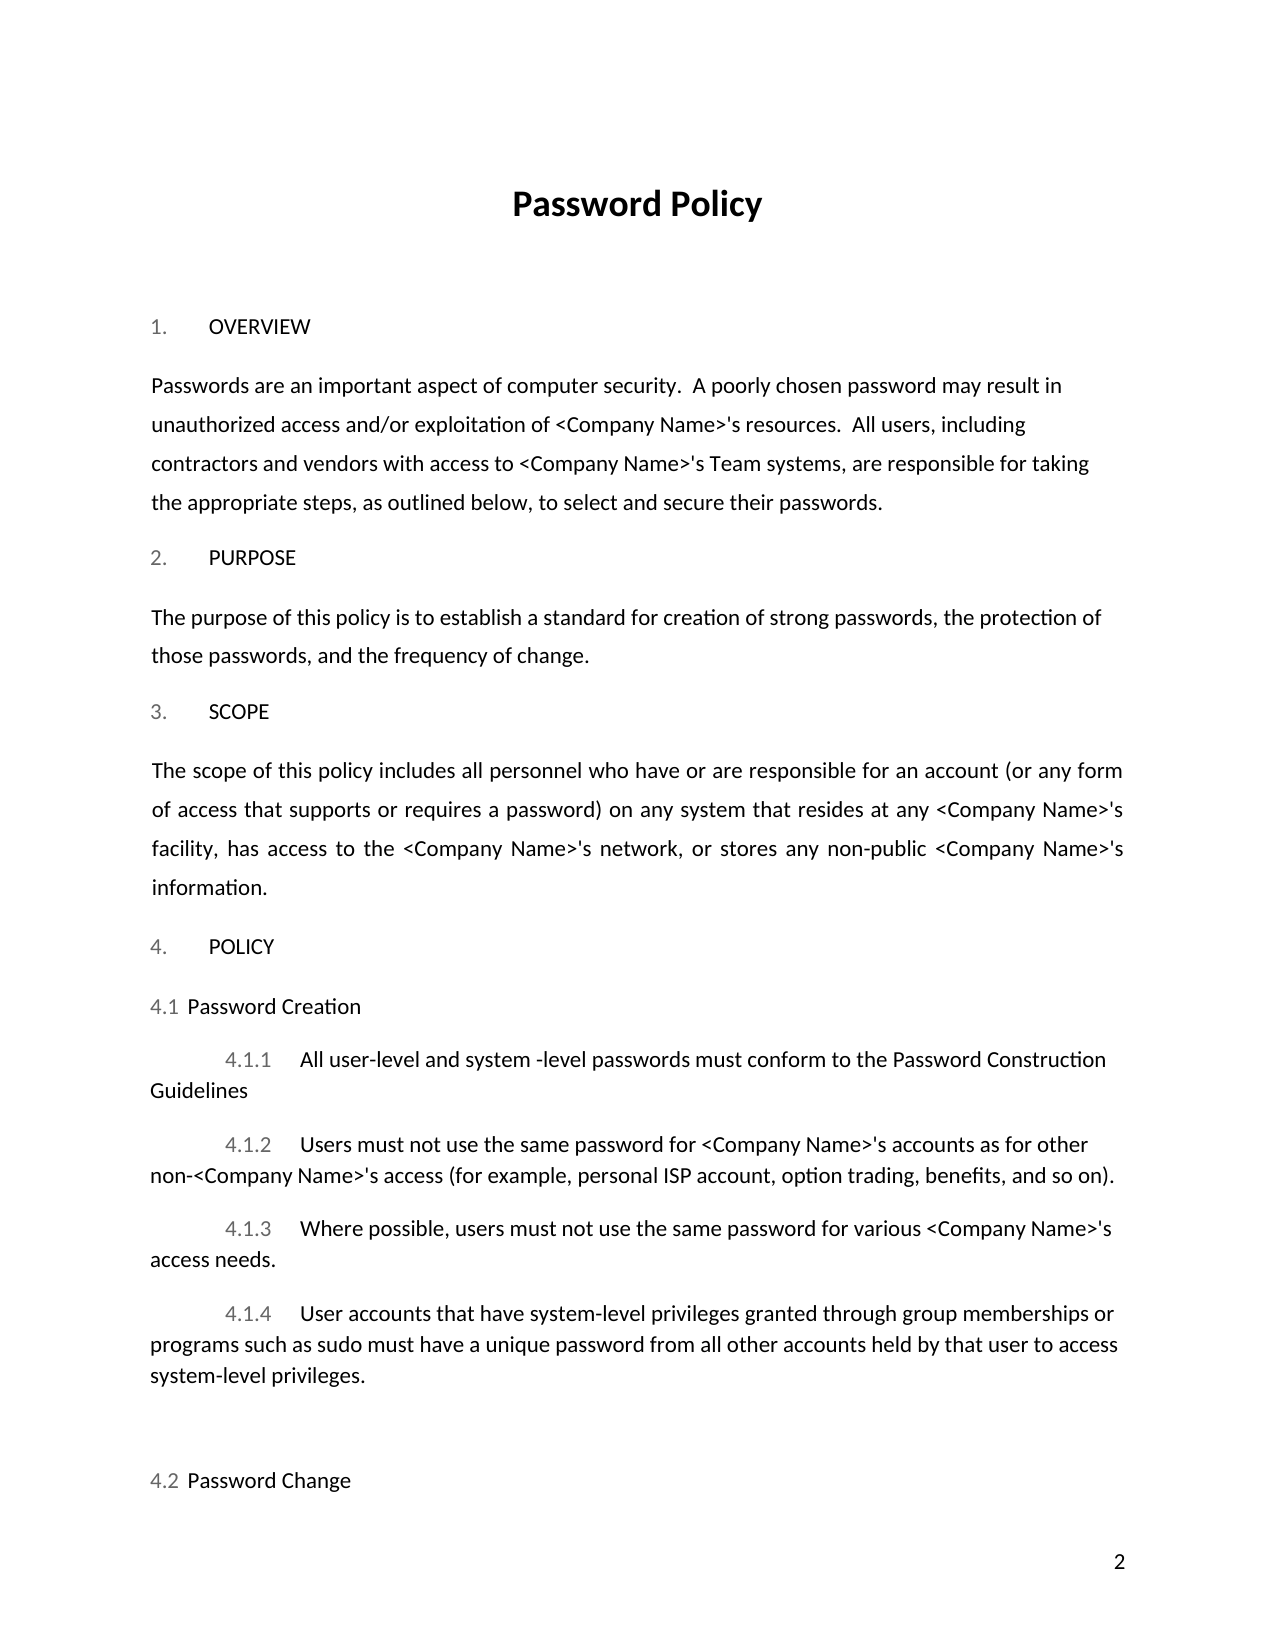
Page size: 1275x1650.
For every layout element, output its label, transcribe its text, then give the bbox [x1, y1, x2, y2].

list POLICY [150, 932, 1125, 960]
text Password Policy [150, 179, 1125, 225]
list All user-level and system -level passwords must conform to the Password Construction Guidelines [150, 1045, 1125, 1104]
list SCOPE [150, 697, 1125, 725]
list User accounts that have system-level privileges granted through group memberships or programs such as sudo must have a unique password from all other accounts held by that user to access system-level privileges. [150, 1299, 1125, 1389]
list OVERVIEW [150, 312, 1125, 340]
list Password Change [150, 1466, 1125, 1494]
list Password Creation [150, 992, 1125, 1020]
list Where possible, users must not use the same password for various <Company Name>'s access needs. [150, 1214, 1125, 1274]
list PURPOSE [150, 543, 1125, 571]
text The purpose of this policy is to establish a standard for creation of strong passwords, the protection of those passwords, and the frequency of change. [151, 603, 1125, 670]
list Users must not use the same password for <Company Name>'s accounts as for other non-<Company Name>'s access (for example, personal ISP account, option trading, benefits, and so on). [150, 1130, 1125, 1189]
text Passwords are an important aspect of computer security. A poorly chosen password may result in unauthorized access and/or exploitation of <Company Name>'s resources. All users, including contractors and vendors with access to <Company Name>'s Team systems, are responsible for taking the appropriate steps, as outlined below, to select and secure their passwords. [151, 371, 1125, 516]
text The scope of this policy includes all personnel who have or are responsible for an account (or any form of access that supports or requires a password) on any system that resides at any <Company Name>'s facility, has access to the <Company Name>'s network, or stores any non-public <Company Name>'s information. [152, 757, 1125, 901]
